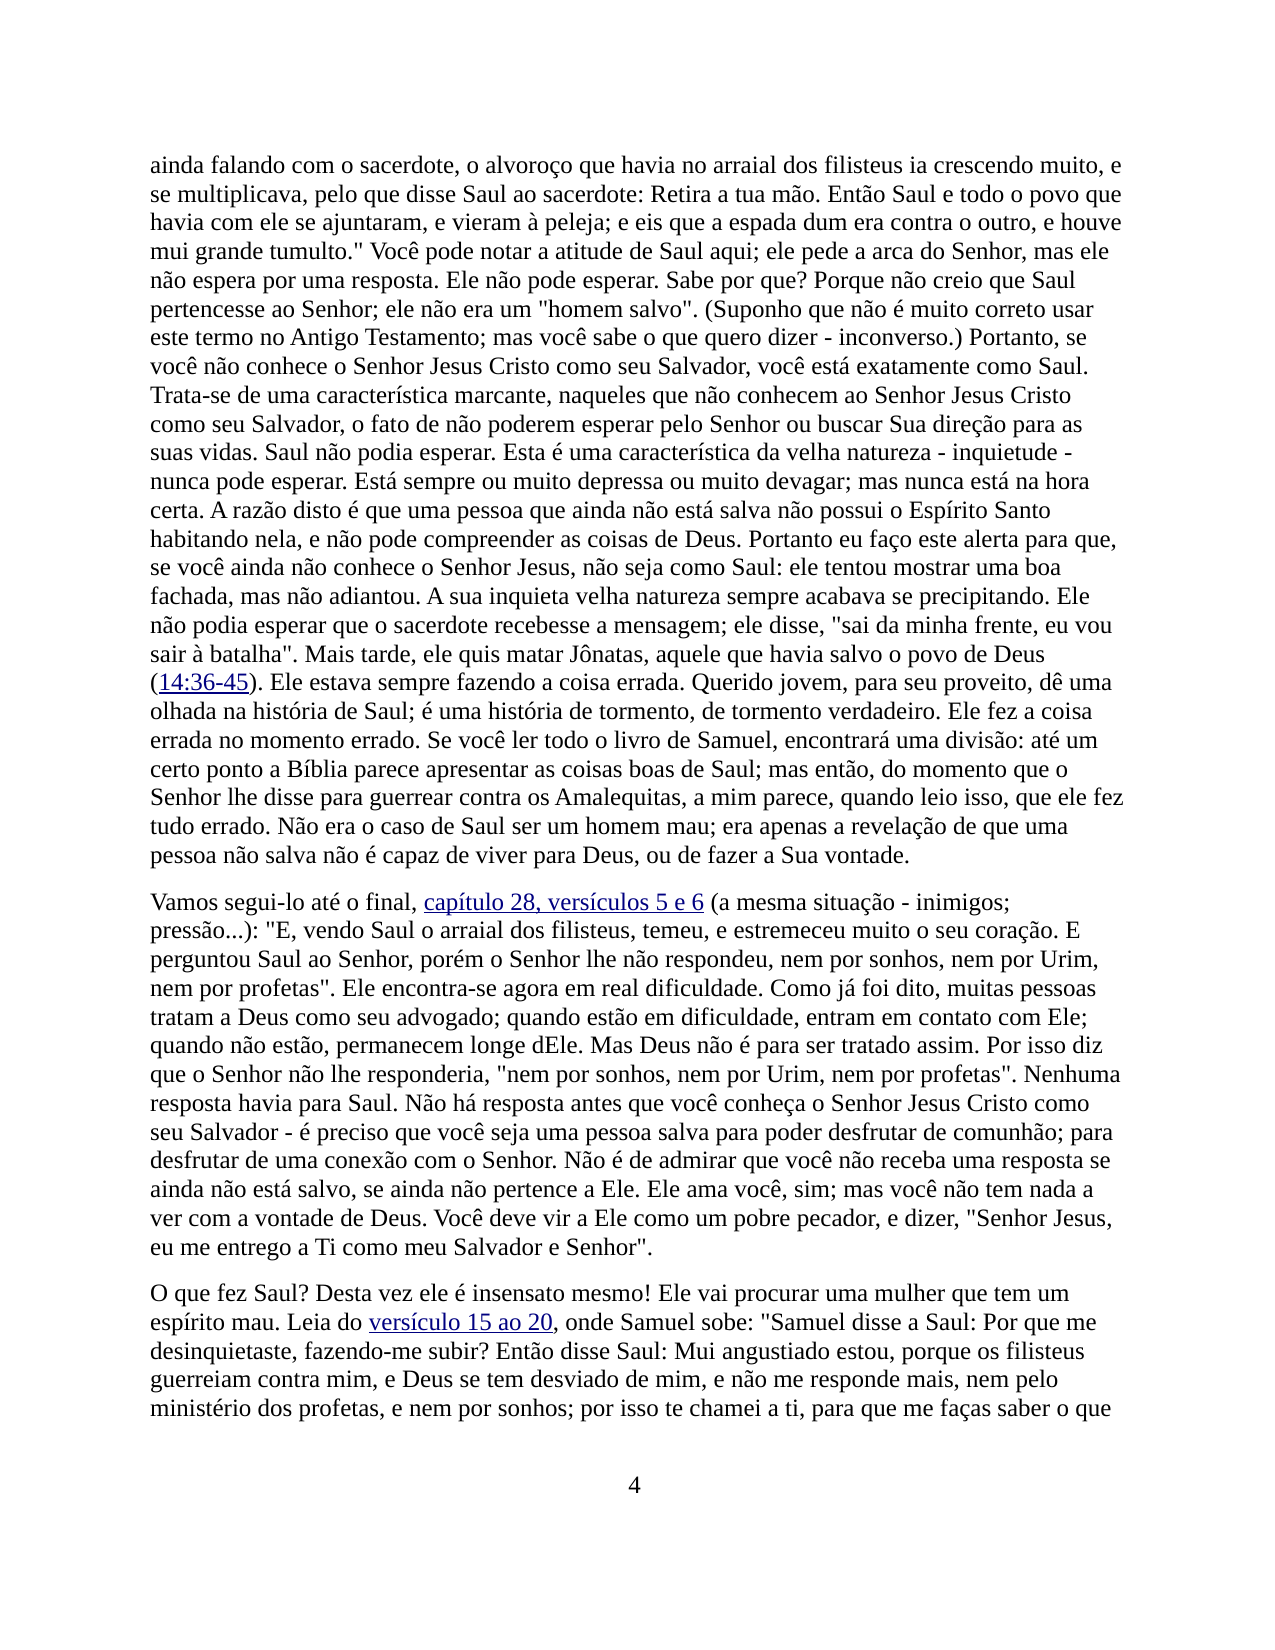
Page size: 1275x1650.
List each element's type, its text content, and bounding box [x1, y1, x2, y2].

text O que fez Saul? Desta vez ele é insensato mesmo! Ele vai procurar uma mulher que tem um espírito mau. Leia do versículo 15 ao 20, onde Samuel sobe: "Samuel disse a Saul: Por que me desinquietaste, fazendo-me subir? Então disse Saul: Mui angustiado estou, porque os filisteus guerreiam contra mim, e Deus se tem desviado de mim, e não me responde mais, nem pelo ministério dos profetas, e nem por sonhos; por isso te chamei a ti, para que me faças saber o que [150, 1278, 1125, 1422]
text ainda falando com o sacerdote, o alvoroço que havia no arraial dos filisteus ia crescendo muito, e se multiplicava, pelo que disse Saul ao sacerdote: Retira a tua mão. Então Saul e todo o povo que havia com ele se ajuntaram, e vieram à peleja; e eis que a espada dum era contra o outro, e houve mui grande tumulto." Você pode notar a atitude de Saul aqui; ele pede a arca do Senhor, mas ele não espera por uma resposta. Ele não pode esperar. Sabe por que? Porque não creio que Saul pertencesse ao Senhor; ele não era um "homem salvo". (Suponho que não é muito correto usar este termo no Antigo Testamento; mas você sabe o que quero dizer - inconverso.) Portanto, se você não conhece o Senhor Jesus Cristo como seu Salvador, você está exatamente como Saul. Trata-se de uma característica marcante, naqueles que não conhecem ao Senhor Jesus Cristo como seu Salvador, o fato de não poderem esperar pelo Senhor ou buscar Sua direção para as suas vidas. Saul não podia esperar. Esta é uma característica da velha natureza - inquietude - nunca pode esperar. Está sempre ou muito depressa ou muito devagar; mas nunca está na hora certa. A razão disto é que uma pessoa que ainda não está salva não possui o Espírito Santo habitando nela, e não pode compreender as coisas de Deus. Portanto eu faço este alerta para que, se você ainda não conhece o Senhor Jesus, não seja como Saul: ele tentou mostrar uma boa fachada, mas não adiantou. A sua inquieta velha natureza sempre acabava se precipitando. Ele não podia esperar que o sacerdote recebesse a mensagem; ele disse, "sai da minha frente, eu vou sair à batalha". Mais tarde, ele quis matar Jônatas, aquele que havia salvo o povo de Deus (14:36-45). Ele estava sempre fazendo a coisa errada. Querido jovem, para seu proveito, dê uma olhada na história de Saul; é uma história de tormento, de tormento verdadeiro. Ele fez a coisa errada no momento errado. Se você ler todo o livro de Samuel, encontrará uma divisão: até um certo ponto a Bíblia parece apresentar as coisas boas de Saul; mas então, do momento que o Senhor lhe disse para guerrear contra os Amalequitas, a mim parece, quando leio isso, que ele fez tudo errado. Não era o caso de Saul ser um homem mau; era apenas a revelação de que uma pessoa não salva não é capaz de viver para Deus, ou de fazer a Sua vontade. [150, 150, 1125, 869]
text Vamos segui-lo até o final, capítulo 28, versículos 5 e 6 (a mesma situação - inimigos; pressão...): "E, vendo Saul o arraial dos filisteus, temeu, e estremeceu muito o seu coração. E perguntou Saul ao Senhor, porém o Senhor lhe não respondeu, nem por sonhos, nem por Urim, nem por profetas". Ele encontra-se agora em real dificuldade. Como já foi dito, muitas pessoas tratam a Deus como seu advogado; quando estão em dificuldade, entram em contato com Ele; quando não estão, permanecem longe dEle. Mas Deus não é para ser tratado assim. Por isso diz que o Senhor não lhe responderia, "nem por sonhos, nem por Urim, nem por profetas". Nenhuma resposta havia para Saul. Não há resposta antes que você conheça o Senhor Jesus Cristo como seu Salvador - é preciso que você seja uma pessoa salva para poder desfrutar de comunhão; para desfrutar de uma conexão com o Senhor. Não é de admirar que você não receba uma resposta se ainda não está salvo, se ainda não pertence a Ele. Ele ama você, sim; mas você não tem nada a ver com a vontade de Deus. Você deve vir a Ele como um pobre pecador, e dizer, "Senhor Jesus, eu me entrego a Ti como meu Salvador e Senhor". [150, 887, 1125, 1260]
